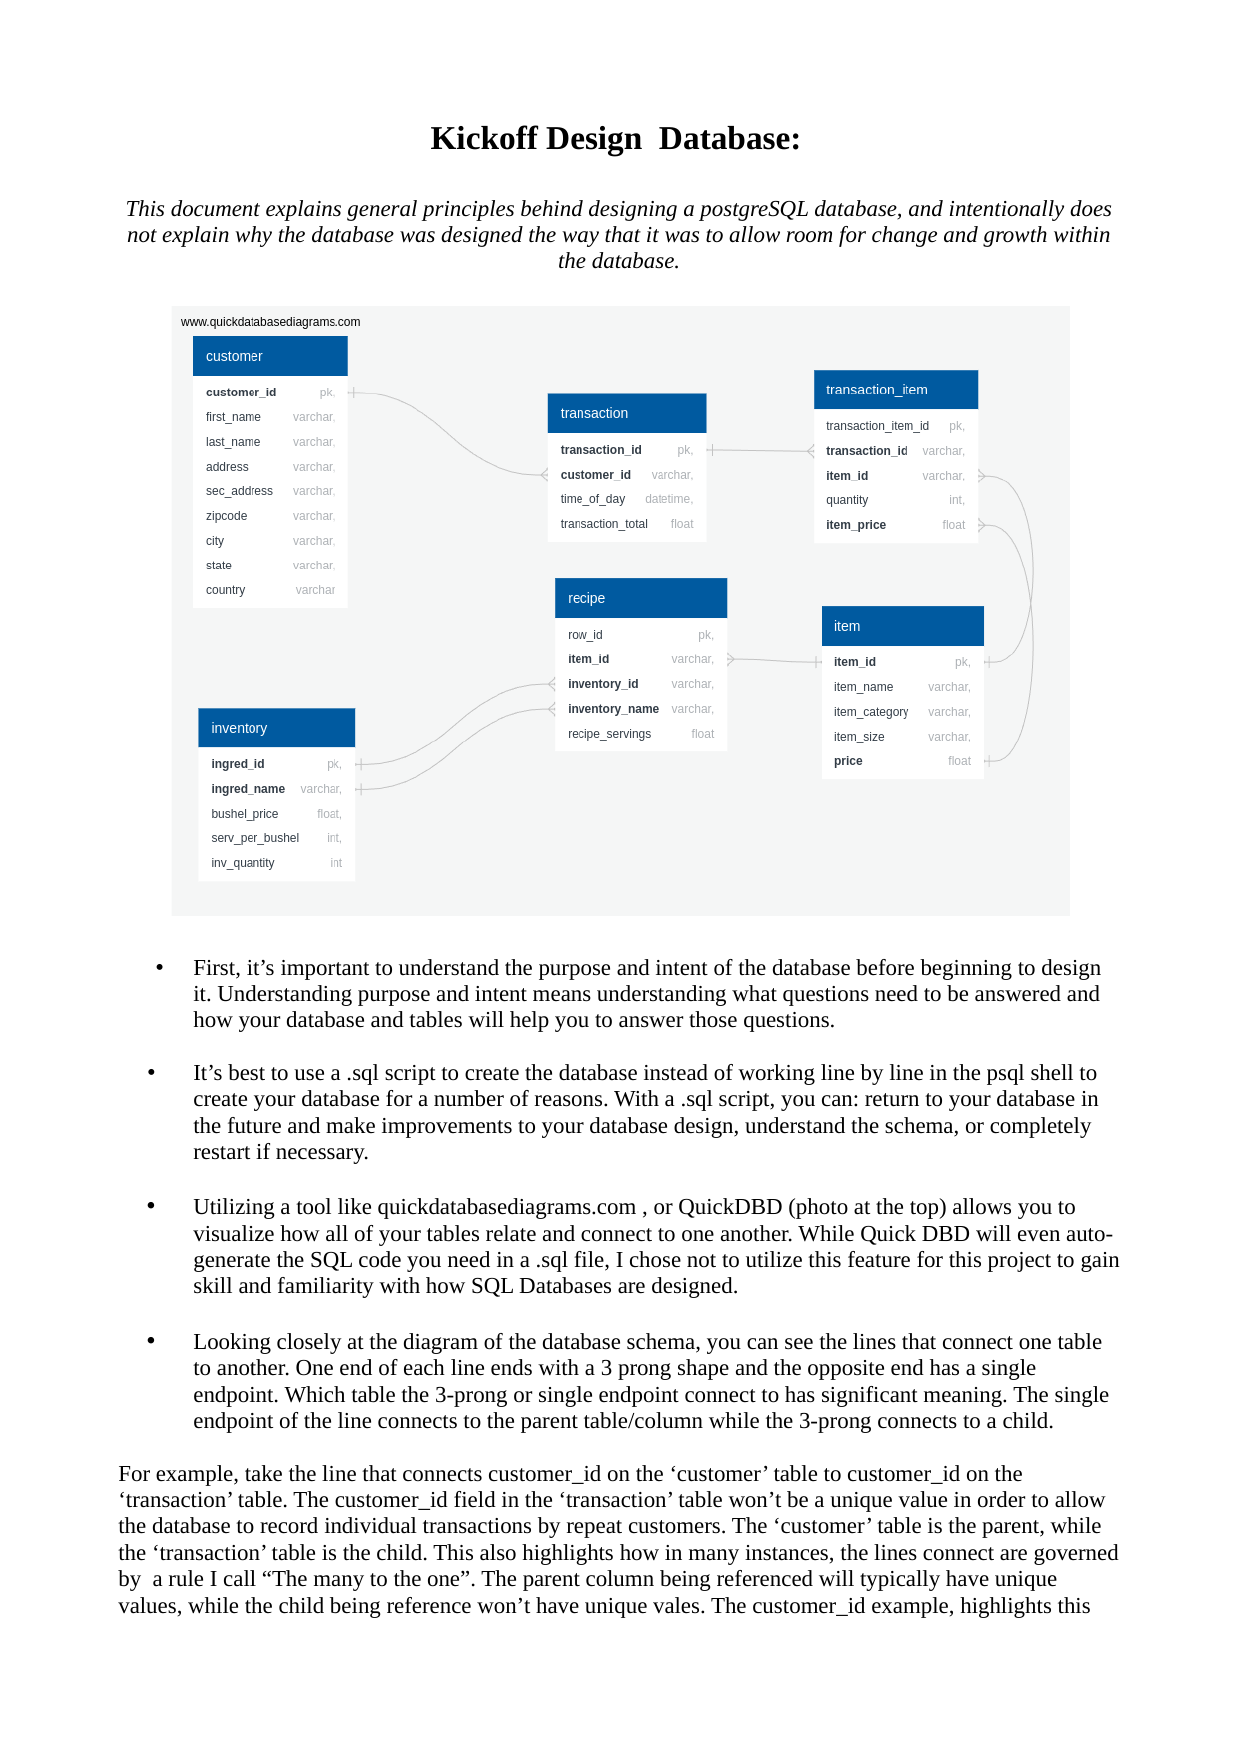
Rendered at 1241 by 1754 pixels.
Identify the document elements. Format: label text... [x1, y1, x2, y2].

list It’s best to use a .sql script to create the database instead of working line by line in the psql shell to create your database for a number of reasons. With a .sql script, you can: return to your database in the future and make improvements to your database design, understand the schema, or completely restart if necessary. [156, 1059, 1122, 1164]
list Looking closely at the diagram of the database schema, you can see the lines that connect one table to another. One end of each line ends with a 3 prong shape and the opposite end has a single endpoint. Which table the 3-prong or single endpoint connect to has significant meaning. The single endpoint of the line connects to the parent table/column while the 3-prong connects to a child. [156, 1328, 1122, 1433]
text For example, take the line that connects customer_id on the ‘customer’ table to customer_id on the ‘transaction’ table. The customer_id field in the ‘transaction’ table won’t be a unique value in order to allow the database to record individual transactions by repeat customers. The ‘customer’ table is the parent, while the ‘transaction’ table is the child. This also highlights how in many instances, the lines connect are governed by a rule I call “The many to the one”. The parent column being referenced will typically have unique values, while the child being reference won’t have unique vales. The customer_id example, highlights this [118, 1460, 1122, 1618]
picture [171, 306, 1070, 916]
list Utilizing a tool like quickdatabasediagrams.com , or QuickDBD (photo at the top) allows you to visualize how all of your tables relate and connect to one another. While Quick DBD will even auto-generate the SQL code you need in a .sql file, I chose not to utilize this feature for this project to gain skill and familiarity with how SQL Databases are designed. [156, 1193, 1122, 1299]
list First, it’s important to understand the purpose and intent of the database before beginning to design it. Understanding purpose and intent means understanding what questions need to be answered and how your database and tables will help you to answer those questions. [156, 953, 1122, 1033]
text Kickoff Design Database: [118, 118, 1122, 156]
text This document explains general principles behind designing a postgreSQL database, and intentionally does not explain why the database was designed the way that it was to allow room for change and growth within the database. [118, 195, 1122, 274]
